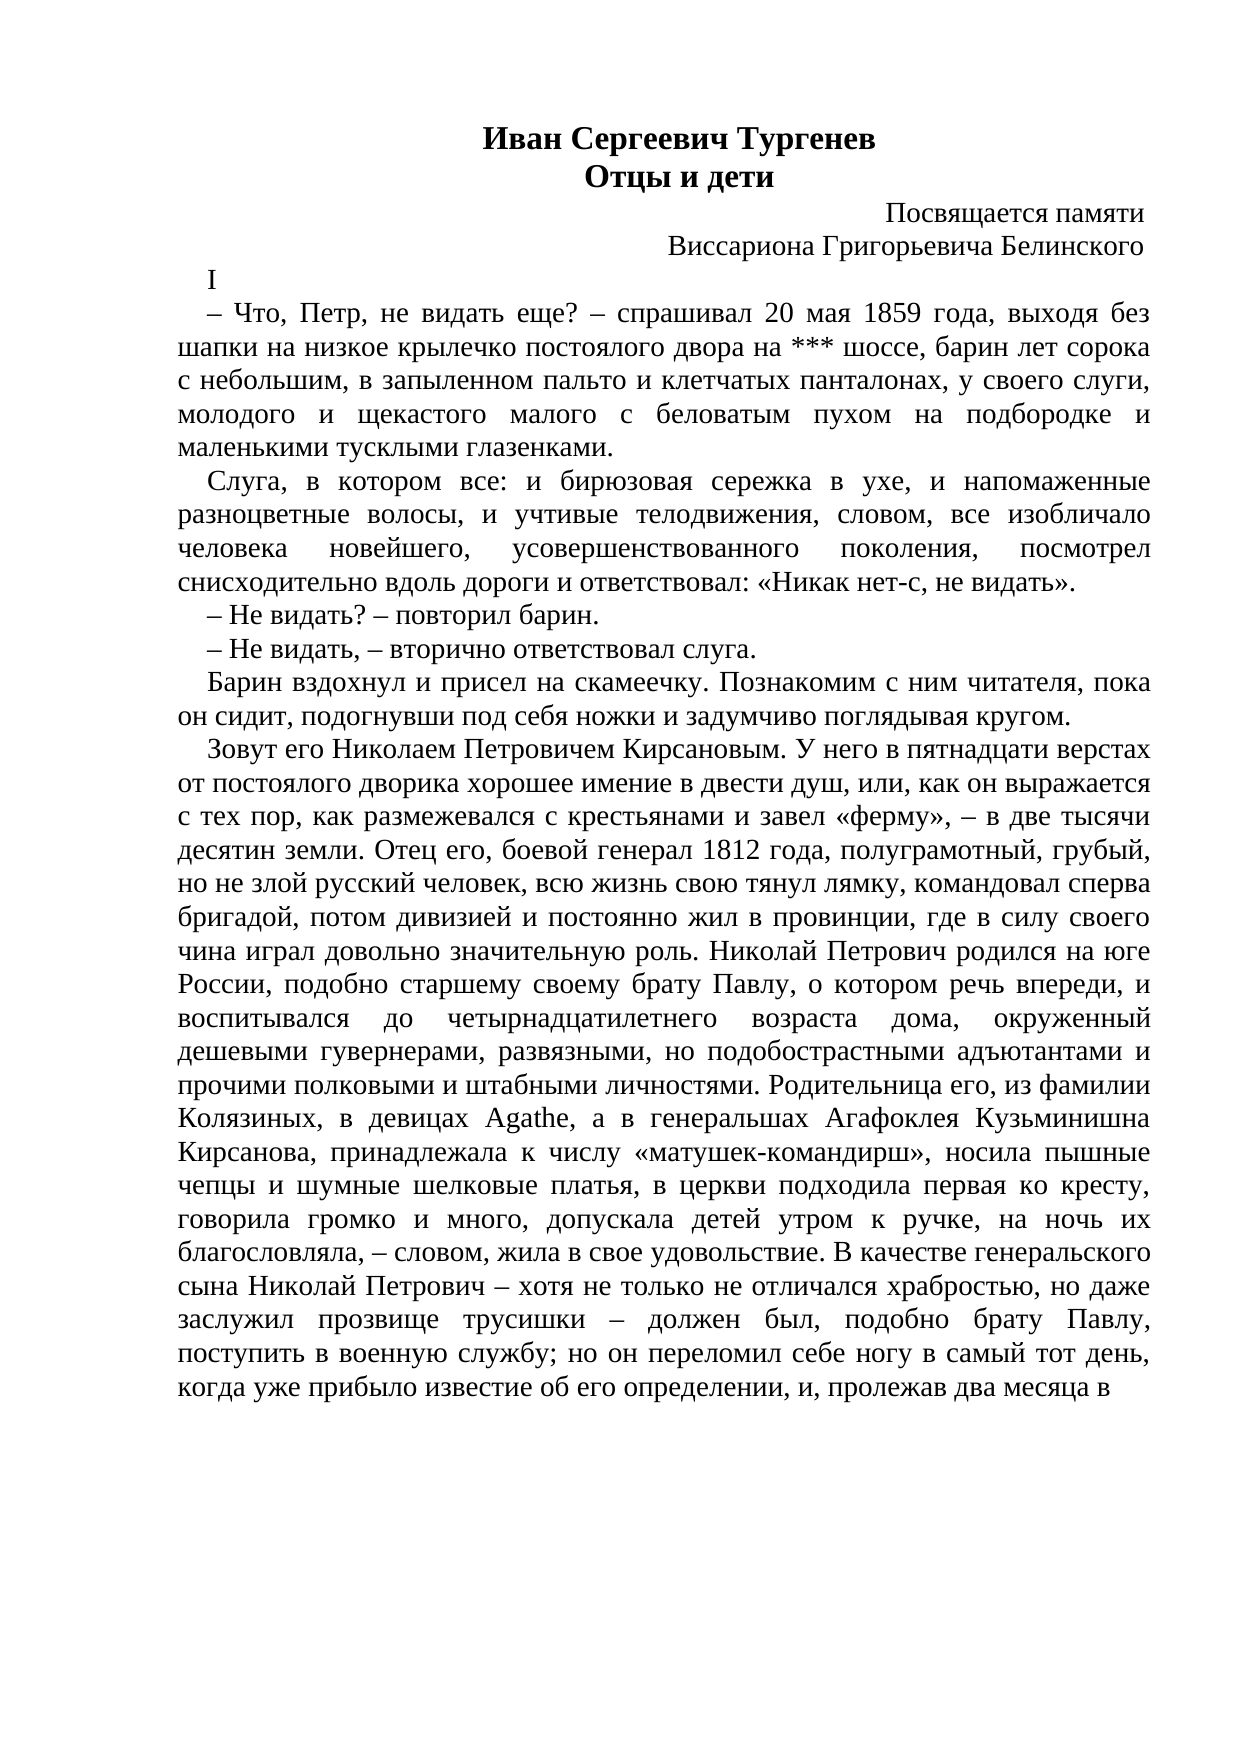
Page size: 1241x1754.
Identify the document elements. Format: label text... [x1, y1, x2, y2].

text Барин вздохнул и присел на скамеечку. Познакомим с ним читателя, пока он сидит, подогнувши под себя ножки и задумчиво поглядывая кругом. [177, 664, 1152, 731]
text Слуга, в котором все: и бирюзовая сережка в ухе, и напомаженные разноцветные волосы, и учтивые телодвижения, словом, все изобличало человека новейшего, усовершенствованного поколения, посмотрел снисходительно вдоль дороги и ответствовал: «Никак нет-с, не видать». [177, 463, 1152, 597]
text Зовут его Николаем Петровичем Кирсановым. У него в пятнадцати верстах от постоялого дворика хорошее имение в двести душ, или, как он выражается с тех пор, как размежевался с крестьянами и завел «ферму», – в две тысячи десятин земли. Отец его, боевой генерал 1812 года, полуграмотный, грубый, но не злой русский человек, всю жизнь свою тянул лямку, командовал сперва бригадой, потом дивизией и постоянно жил в провинции, где в силу своего чина играл довольно значительную роль. Николай Петрович родился на юге России, подобно старшему своему брату Павлу, о котором речь впереди, и воспитывался до четырнадцатилетнего возраста дома, окруженный дешевыми гувернерами, развязными, но подобострастными адъютантами и прочими полковыми и штабными личностями. Родительница его, из фамилии Колязиных, в девицах Agathe, а в генеральшах Агафоклея Кузьминишна Кирсанова, принадлежала к числу «матушек-командирш», носила пышные чепцы и шумные шелковые платья, в церкви подходила первая ко кресту, говорила громко и много, допускала детей утром к ручке, на ночь их благословляла, – словом, жила в свое удовольствие. В качестве генеральского сына Николай Петрович – хотя не только не отличался храбростью, но даже заслужил прозвище трусишки – должен был, подобно брату Павлу, поступить в военную службу; но он переломил себе ногу в самый тот день, когда уже прибыло известие об его определении, и, пролежав два месяца в [177, 731, 1152, 1402]
text Виссариона Григорьевича Белинского [177, 228, 1152, 262]
text – Не видать? – повторил барин. [177, 597, 1152, 631]
text Посвящается памяти [177, 195, 1152, 228]
text I [177, 262, 1152, 295]
text – Не видать, – вторично ответствовал слуга. [177, 631, 1152, 664]
text Иван Сергеевич Тургенев [177, 118, 1152, 156]
text Отцы и дети [177, 156, 1152, 195]
text – Что, Петр, не видать еще? – спрашивал 20 мая 1859 года, выходя без шапки на низкое крылечко постоялого двора на *** шоссе, барин лет сорока с небольшим, в запыленном пальто и клетчатых панталонах, у своего слуги, молодого и щекастого малого с беловатым пухом на подбородке и маленькими тусклыми глазенками. [177, 295, 1152, 463]
